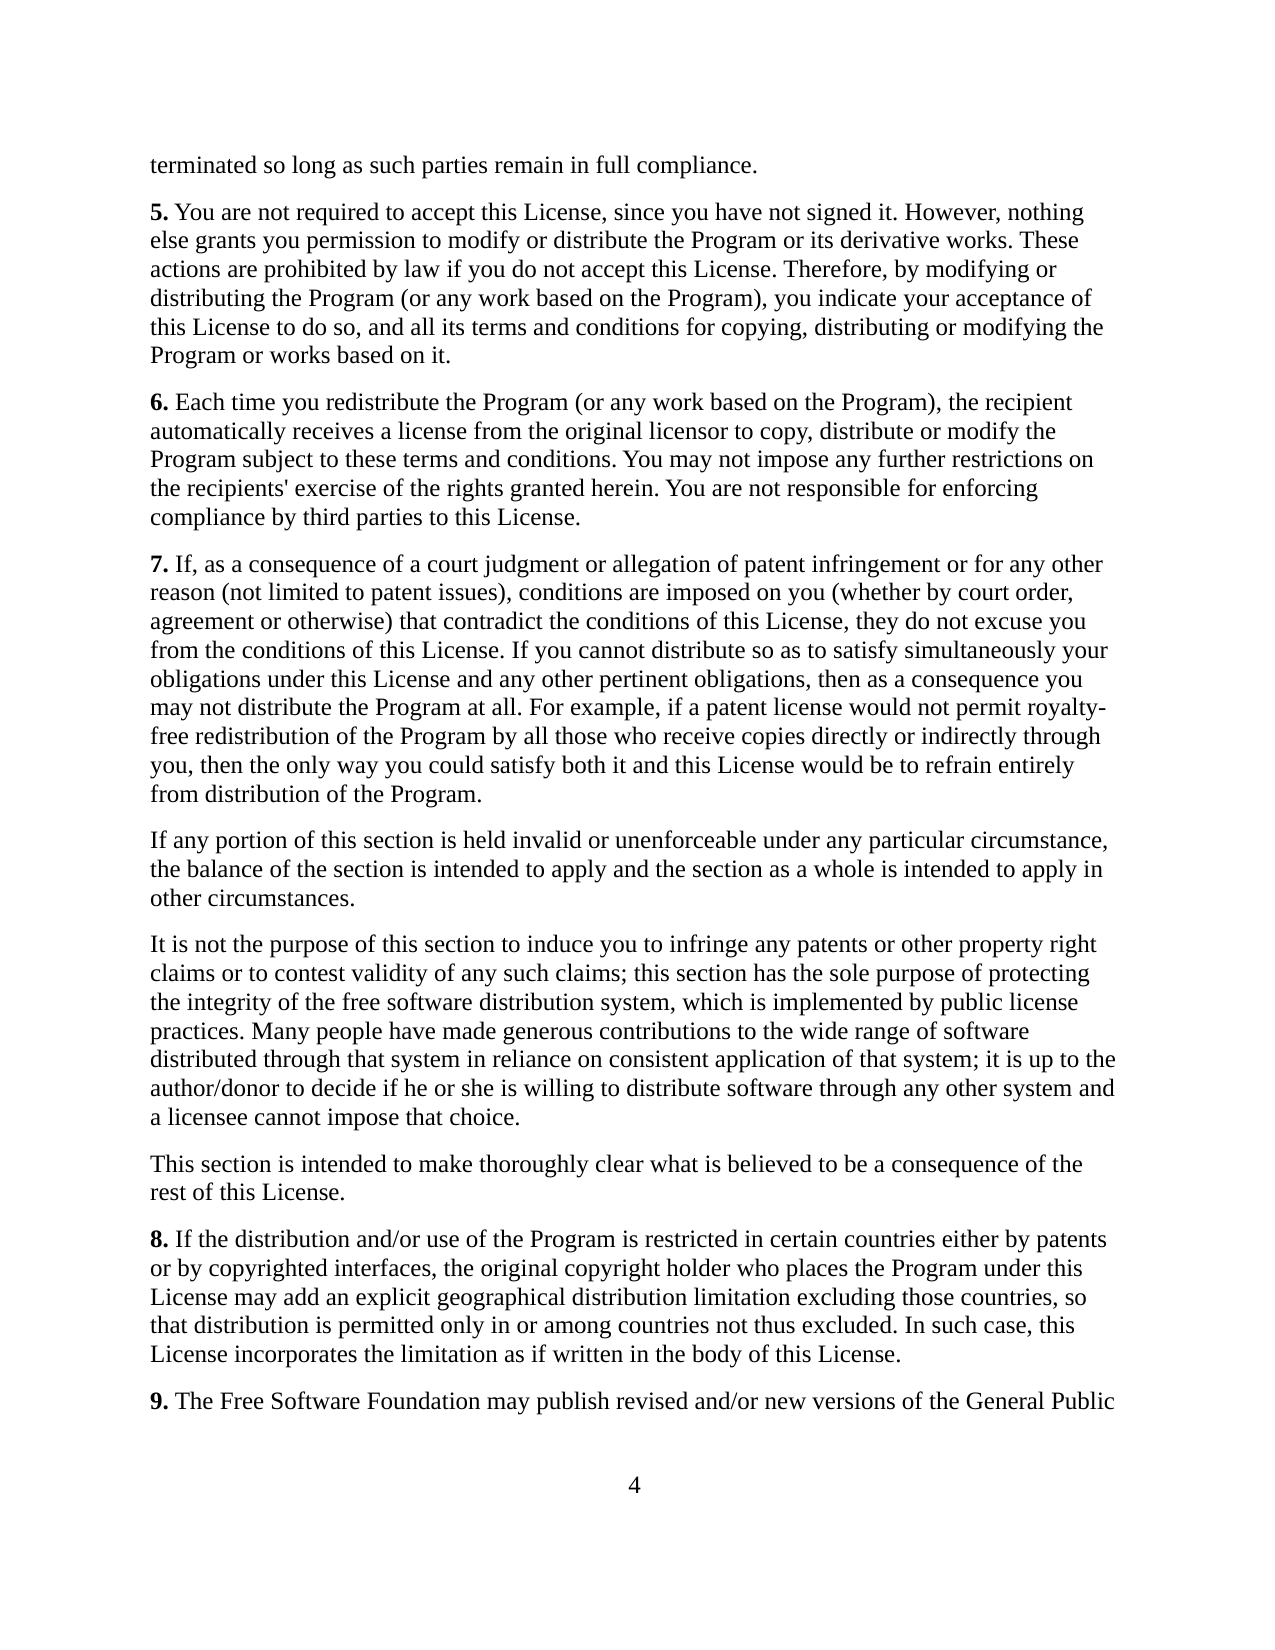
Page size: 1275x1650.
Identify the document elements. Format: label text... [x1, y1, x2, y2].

text 8. If the distribution and/or use of the Program is restricted in certain countries either by patents or by copyrighted interfaces, the original copyright holder who places the Program under this License may add an explicit geographical distribution limitation excluding those countries, so that distribution is permitted only in or among countries not thus excluded. In such case, this License incorporates the limitation as if written in the body of this License. [150, 1224, 1125, 1368]
text terminated so long as such parties remain in full compliance. [150, 150, 1125, 179]
text It is not the purpose of this section to induce you to infringe any patents or other property right claims or to contest validity of any such claims; this section has the sole purpose of protecting the integrity of the free software distribution system, which is implemented by public license practices. Many people have made generous contributions to the wide range of software distributed through that system in reliance on consistent application of that system; it is up to the author/donor to decide if he or she is willing to distribute software through any other system and a licensee cannot impose that choice. [150, 929, 1125, 1131]
text If any portion of this section is held invalid or unenforceable under any particular circumstance, the balance of the section is intended to apply and the section as a whole is intended to apply in other circumstances. [150, 825, 1125, 912]
text This section is intended to make thoroughly clear what is believed to be a consequence of the rest of this License. [150, 1149, 1125, 1206]
text 9. The Free Software Foundation may publish revised and/or new versions of the General Public [150, 1386, 1125, 1414]
text 5. You are not required to accept this License, since you have not signed it. However, nothing else grants you permission to modify or distribute the Program or its derivative works. These actions are prohibited by law if you do not accept this License. Therefore, by modifying or distributing the Program (or any work based on the Program), you indicate your acceptance of this License to do so, and all its terms and conditions for copying, distributing or modifying the Program or works based on it. [150, 197, 1125, 369]
text 7. If, as a consequence of a court judgment or allegation of patent infringement or for any other reason (not limited to patent issues), conditions are imposed on you (whether by court order, agreement or otherwise) that contradict the conditions of this License, they do not excuse you from the conditions of this License. If you cannot distribute so as to satisfy simultaneously your obligations under this License and any other pertinent obligations, then as a consequence you may not distribute the Program at all. For example, if a patent license would not permit royalty-free redistribution of the Program by all those who receive copies directly or indirectly through you, then the only way you could satisfy both it and this License would be to refrain entirely from distribution of the Program. [150, 549, 1125, 807]
text 6. Each time you redistribute the Program (or any work based on the Program), the recipient automatically receives a license from the original licensor to copy, distribute or modify the Program subject to these terms and conditions. You may not impose any further restrictions on the recipients' exercise of the rights granted herein. You are not responsible for enforcing compliance by third parties to this License. [150, 387, 1125, 531]
